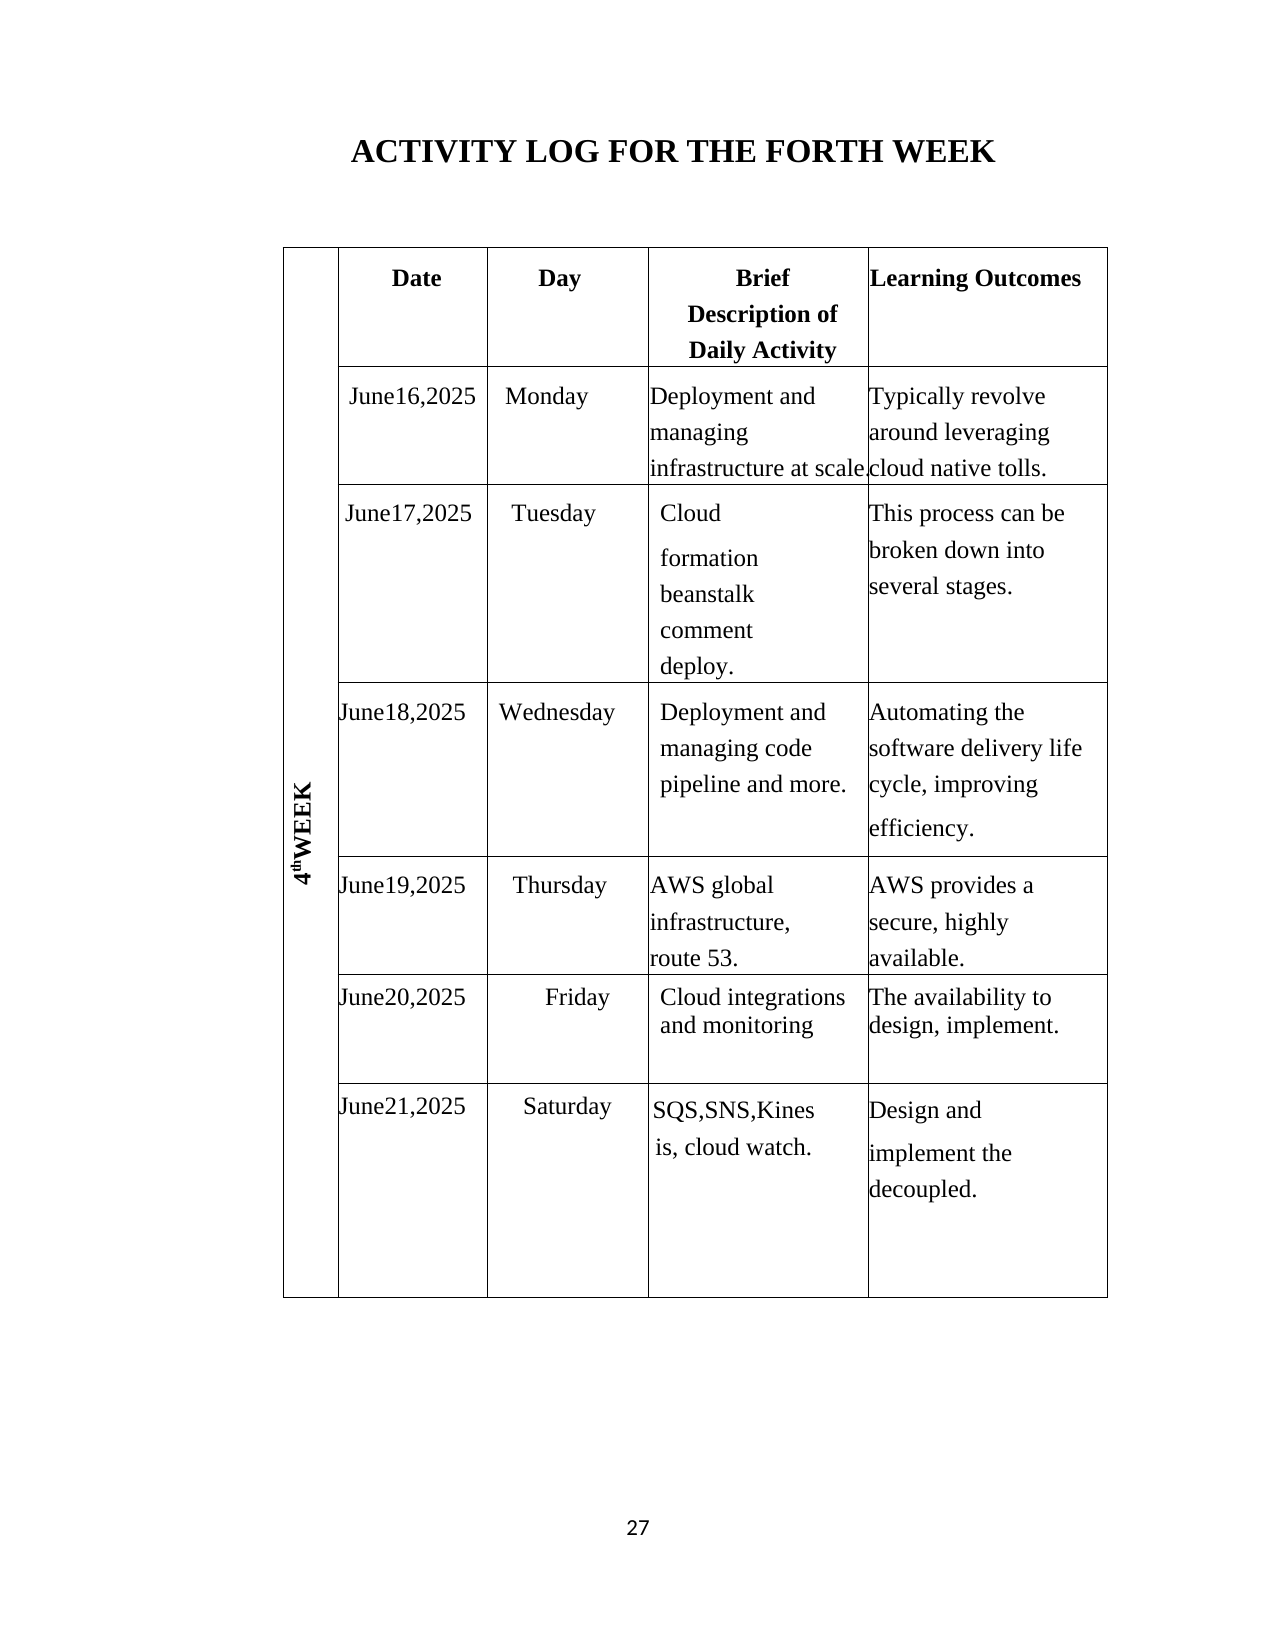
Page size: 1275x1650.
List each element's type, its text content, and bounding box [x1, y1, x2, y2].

table_cell June21,2025 [339, 1084, 487, 1297]
table_header Day [488, 248, 648, 366]
table_cell June20,2025 [339, 975, 487, 1082]
table_cell June16,2025 [339, 367, 487, 484]
table_cell Cloud integrations and monitoring [649, 975, 868, 1082]
table_cell Cloud formation beanstalk comment deploy. [649, 485, 868, 682]
table_cell The availability to design, implement. [869, 975, 1107, 1082]
table_cell June19,2025 [339, 857, 487, 973]
table_cell Deployment and managing infrastructure at scale. [649, 367, 868, 484]
table_cell Tuesday [488, 485, 648, 682]
table_cell AWS provides a secure, highly available. [869, 857, 1107, 973]
table_cell AWS global infrastructure, route 53. [649, 857, 868, 973]
table_header Learning Outcomes [869, 248, 1107, 366]
table_cell Thursday [488, 857, 648, 973]
table_cell Monday [488, 367, 648, 484]
table_cell Automating the software delivery life cycle, improving efficiency. [869, 683, 1107, 856]
table_cell June18,2025 [339, 683, 487, 856]
table_header Brief Description of Daily Activity [649, 248, 868, 366]
table_cell Saturday [488, 1084, 648, 1297]
text ACTIVITY LOG FOR THE FORTH WEEK [221, 131, 1125, 169]
table_cell This process can be broken down into several stages. [869, 485, 1107, 682]
table_cell June17,2025 [339, 485, 487, 682]
table_cell Friday [488, 975, 648, 1082]
table_cell Wednesday [488, 683, 648, 856]
table_header 4thWEEK [284, 248, 338, 1297]
table_cell SQS,SNS,Kinesis, cloud watch. [649, 1084, 868, 1297]
table_cell Deployment and managing code pipeline and more. [649, 683, 868, 856]
table_cell Typically revolve around leveraging cloud native tolls. [869, 367, 1107, 484]
table_cell Design and implement the decoupled. [869, 1084, 1107, 1297]
table_header Date [339, 248, 487, 366]
